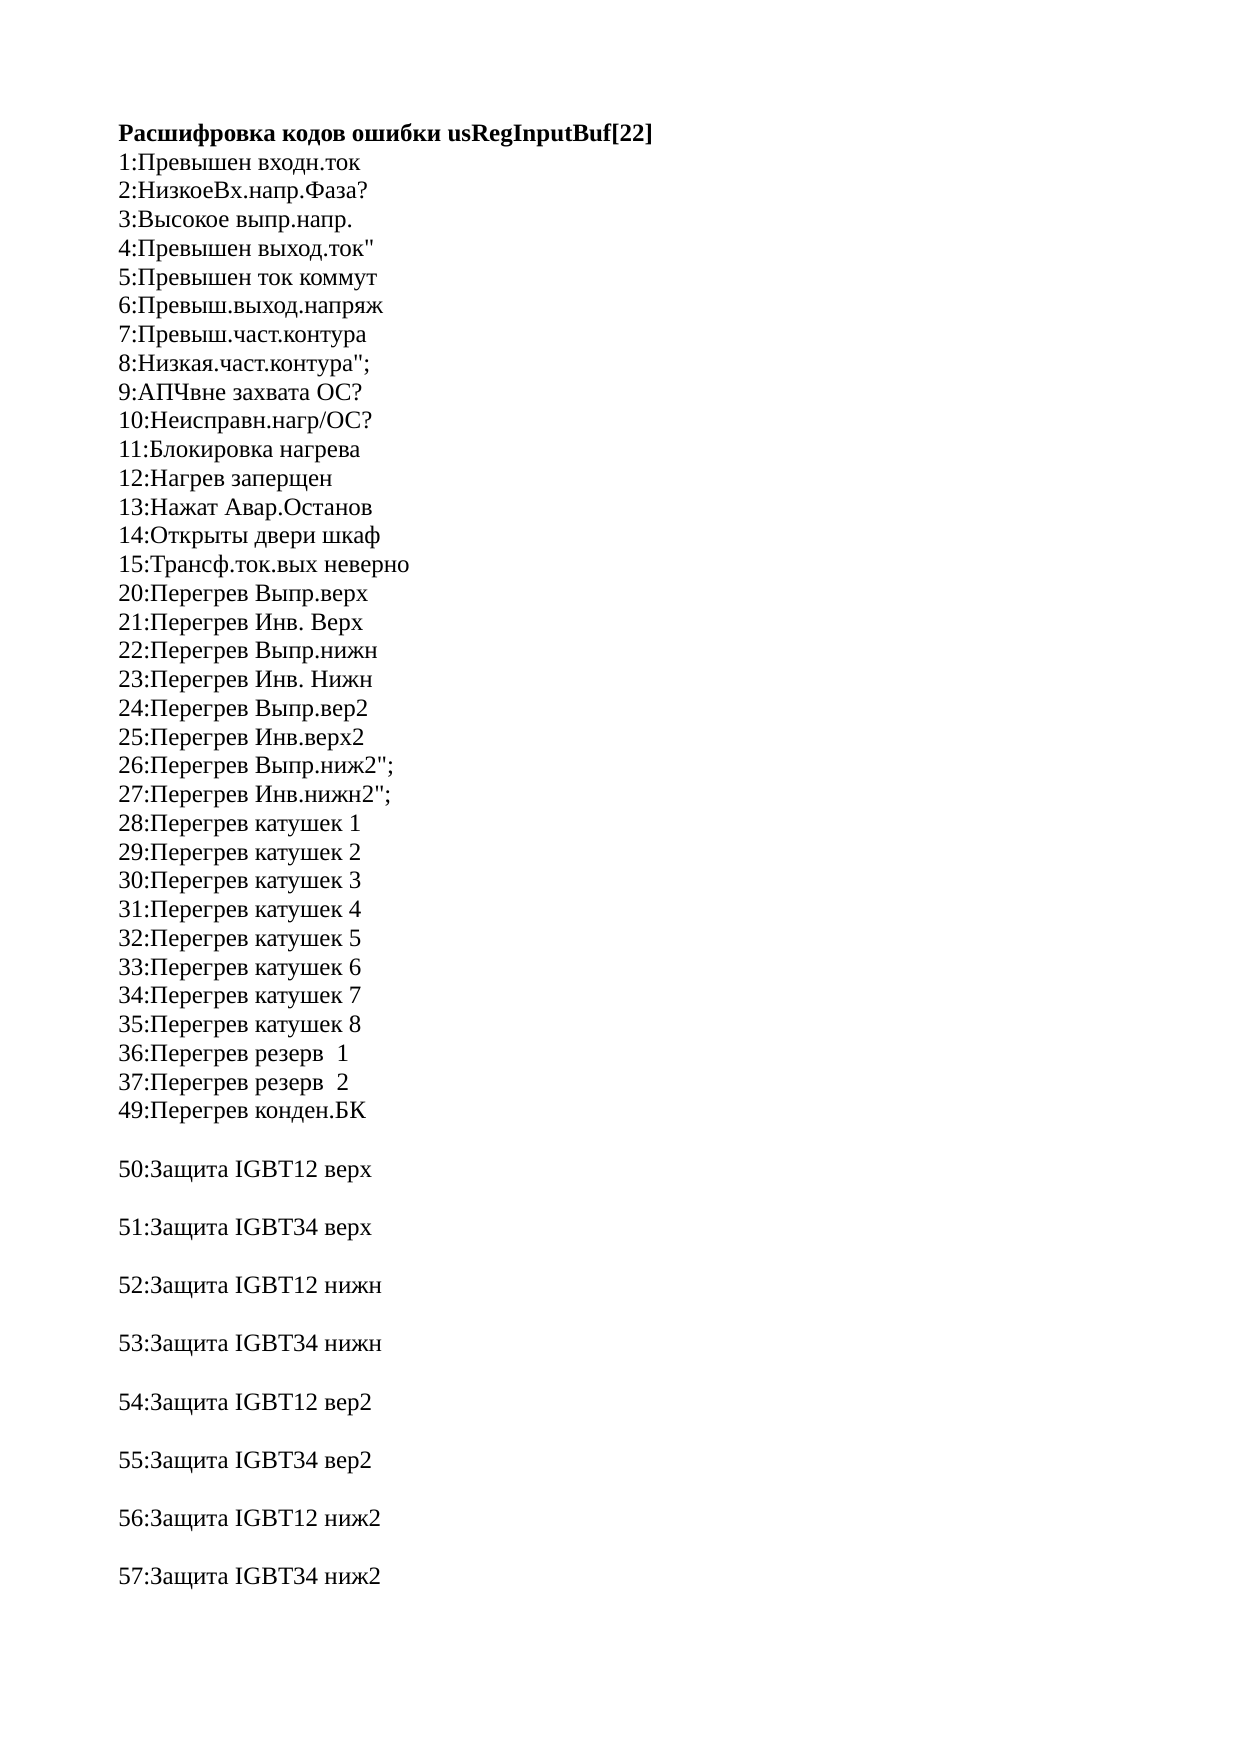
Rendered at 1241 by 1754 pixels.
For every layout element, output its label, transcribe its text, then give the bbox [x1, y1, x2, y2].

text 26:Перегрев Выпр.ниж2"; [118, 751, 1122, 779]
text 25:Перегрев Инв.верх2 [118, 722, 1122, 751]
text 3:Высокое выпр.напр. [118, 204, 1122, 233]
text 32:Перегрев катушек 5 [118, 923, 1122, 952]
text 56:Защита IGBT12 ниж2 [118, 1503, 1122, 1532]
text 57:Защита IGBT34 ниж2 [118, 1561, 1122, 1590]
text 14:Открыты двери шкаф [118, 521, 1122, 549]
text 36:Перегрев резерв 1 [118, 1038, 1122, 1067]
text 11:Блокировка нагрева [118, 434, 1122, 463]
text 29:Перегрев катушек 2 [118, 837, 1122, 866]
text 53:Защита IGBT34 нижн [118, 1328, 1122, 1357]
text 49:Перегрев конден.БК [118, 1096, 1122, 1124]
text 51:Защита IGBT34 верх [118, 1212, 1122, 1241]
text 20:Перегрев Выпр.верх [118, 578, 1122, 607]
text 12:Нагрев заперщен [118, 463, 1122, 492]
text 35:Перегрев катушек 8 [118, 1009, 1122, 1038]
text 2:НизкоеВх.напр.Фаза? [118, 176, 1122, 204]
text 9:АПЧвне захвата ОС? [118, 377, 1122, 406]
text 52:Защита IGBT12 нижн [118, 1270, 1122, 1299]
text Расшифровка кодов ошибки usRegInputBuf[22] [118, 118, 1122, 147]
text 23:Перегрев Инв. Нижн [118, 664, 1122, 693]
text 50:Защита IGBT12 верх [118, 1154, 1122, 1183]
text 6:Превыш.выход.напряж [118, 291, 1122, 319]
text 30:Перегрев катушек 3 [118, 866, 1122, 894]
text 54:Защита IGBT12 вер2 [118, 1387, 1122, 1416]
text 7:Превыш.част.контура [118, 319, 1122, 348]
text 28:Перегрев катушек 1 [118, 808, 1122, 837]
text 55:Защита IGBT34 вер2 [118, 1445, 1122, 1474]
text 27:Перегрев Инв.нижн2"; [118, 779, 1122, 808]
text 37:Перегрев резерв 2 [118, 1067, 1122, 1096]
text 24:Перегрев Выпр.вер2 [118, 693, 1122, 722]
text 33:Перегрев катушек 6 [118, 952, 1122, 981]
text 34:Перегрев катушек 7 [118, 981, 1122, 1009]
text 31:Перегрев катушек 4 [118, 894, 1122, 923]
text 8:Низкая.част.контура"; [118, 348, 1122, 377]
text 15:Трансф.ток.вых неверно [118, 549, 1122, 578]
text 13:Нажат Авар.Останов [118, 492, 1122, 521]
text 5:Превышен ток коммут [118, 262, 1122, 291]
text 4:Превышен выход.ток" [118, 233, 1122, 262]
text 21:Перегрев Инв. Верх [118, 607, 1122, 636]
text 22:Перегрев Выпр.нижн [118, 636, 1122, 664]
text 1:Превышен входн.ток [118, 147, 1122, 176]
text 10:Неисправн.нагр/ОС? [118, 406, 1122, 434]
